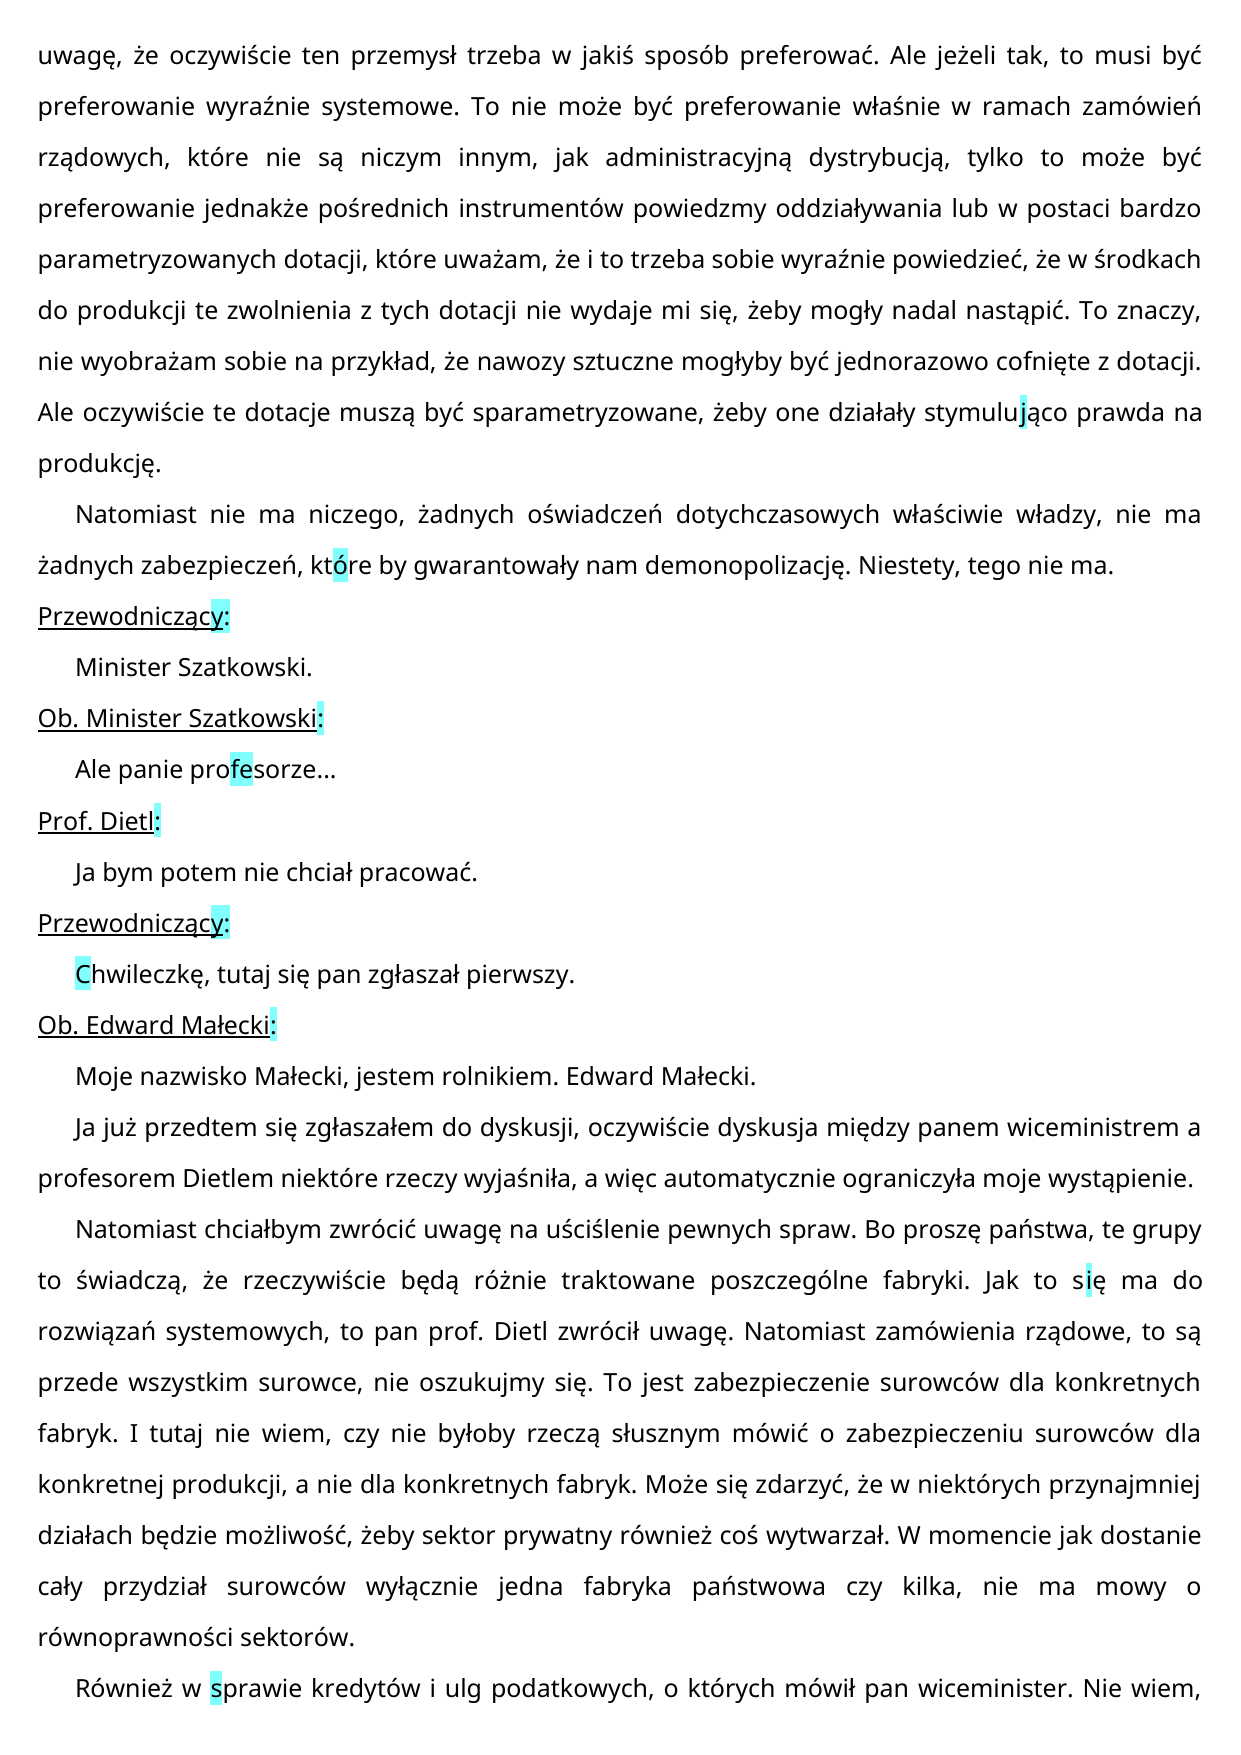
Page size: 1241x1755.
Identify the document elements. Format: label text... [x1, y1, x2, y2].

text Również w sprawie kredytów i ulg podatkowych, o których mówił pan wiceminister. Nie wiem, [37, 1671, 1203, 1705]
text Natomiast chciałbym zwrócić uwagę na uściślenie pewnych spraw. Bo proszę państwa, te grupy to świadczą, że rzeczywiście będą różnie traktowane poszczególne fabryki. Jak to się ma do rozwiązań systemowych, to pan prof. Dietl zwrócił uwagę. Natomiast zamówienia rządowe, to są przede wszystkim surowce, nie oszukujmy się. To jest zabezpieczenie surowców dla konkretnych fabryk. I tutaj nie wiem, czy nie byłoby rzeczą słusznym mówić o zabezpieczeniu surowców dla konkretnej produkcji, a nie dla konkretnych fabryk. Może się zdarzyć, że w niektórych przynajmniej działach będzie możliwość, żeby sektor prywatny również coś wytwarzał. W momencie jak dostanie cały przydział surowców wyłącznie jedna fabryka państwowa czy kilka, nie ma mowy o równoprawności sektorów. [37, 1211, 1203, 1654]
text Ob. Minister Szatkowski: [37, 701, 1203, 735]
text Ja bym potem nie chciał pracować. [37, 854, 1203, 888]
text Ale panie profesorze... [37, 752, 1203, 786]
text Ja już przedtem się zgłaszałem do dyskusji, oczywiście dyskusja między panem wiceministrem a profesorem Dietlem niektóre rzeczy wyjaśniła, a więc automatycznie ograniczyła moje wystąpienie. [37, 1109, 1203, 1194]
text Chwileczkę, tutaj się pan zgłaszał pierwszy. [37, 956, 1203, 990]
text Natomiast nie ma niczego, żadnych oświadczeń dotychczasowych właściwie władzy, nie ma żadnych zabezpieczeń, które by gwarantowały nam demonopolizację. Niestety, tego nie ma. [37, 497, 1203, 582]
text Przewodniczący: [37, 905, 1203, 939]
text Prof. Dietl: [37, 803, 1203, 837]
text Przewodniczący: [37, 599, 1203, 633]
text Ob. Edward Małecki: [37, 1007, 1203, 1041]
text Minister Szatkowski. [37, 650, 1203, 684]
text uwagę, że oczywiście ten przemysł trzeba w jakiś sposób preferować. Ale jeżeli tak, to musi być preferowanie wyraźnie systemowe. To nie może być preferowanie właśnie w ramach zamówień rządowych, które nie są niczym innym, jak administracyjną dystrybucją, tylko to może być preferowanie jednakże pośrednich instrumentów powiedzmy oddziaływania lub w postaci bardzo parametryzowanych dotacji, które uważam, że i to trzeba sobie wyraźnie powiedzieć, że w środkach do produkcji te zwolnienia z tych dotacji nie wydaje mi się, żeby mogły nadal nastąpić. To znaczy, nie wyobrażam sobie na przykład, że nawozy sztuczne mogłyby być jednorazowo cofnięte z dotacji. Ale oczywiście te dotacje muszą być sparametryzowane, żeby one działały stymulująco prawda na produkcję. [37, 37, 1203, 480]
text Moje nazwisko Małecki, jestem rolnikiem. Edward Małecki. [37, 1058, 1203, 1092]
